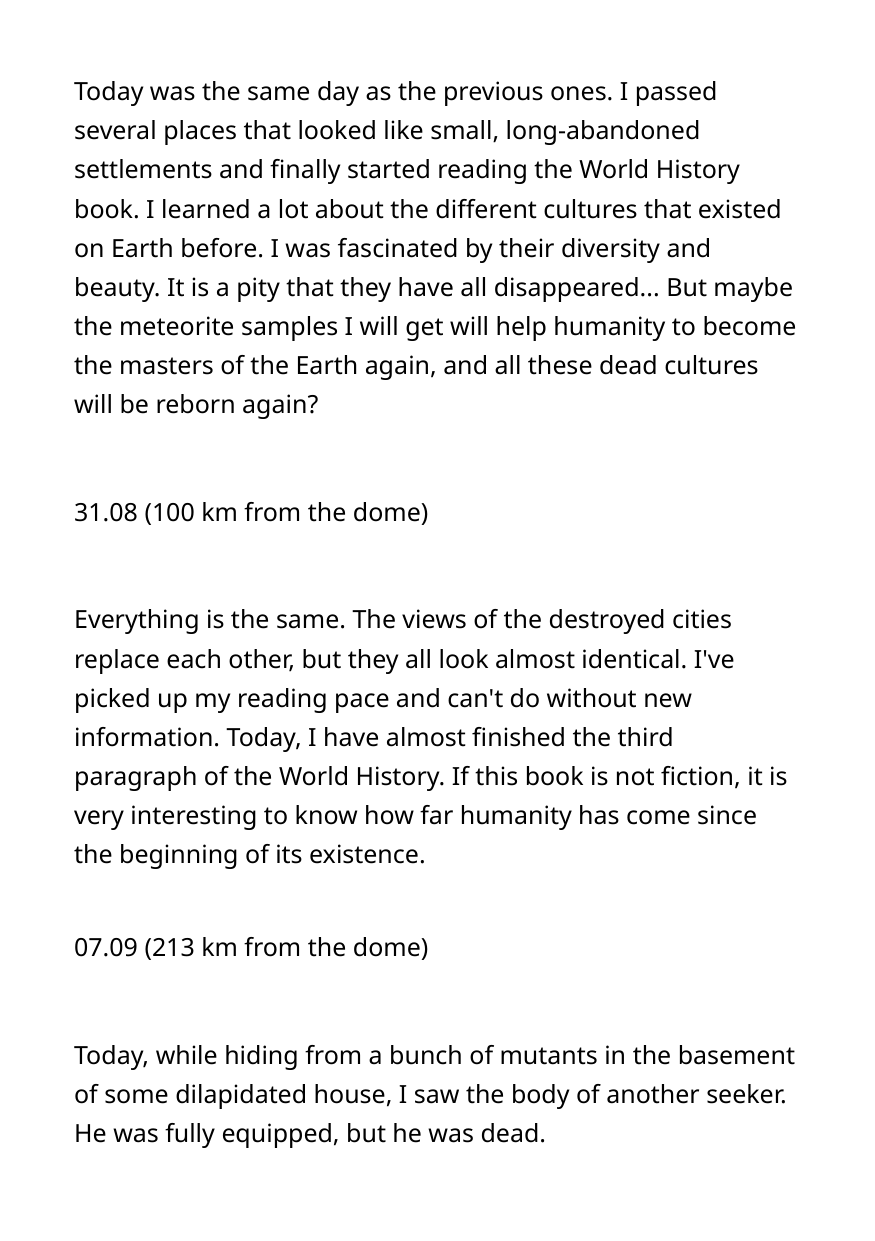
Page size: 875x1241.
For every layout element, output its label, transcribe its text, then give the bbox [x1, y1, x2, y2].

text Everything is the same. The views of the destroyed cities replace each other, but they all look almost identical. I've picked up my reading pace and can't do without new information. Today, I have almost finished the third paragraph of the World History. If this book is not fiction, it is very interesting to know how far humanity has come since the beginning of its existence. [74, 602, 800, 871]
text 31.08 (100 km from the dome) [74, 495, 800, 529]
text 07.09 (213 km from the dome) [74, 930, 800, 964]
text Today was the same day as the previous ones. I passed several places that looked like small, long-abandoned settlements and finally started reading the World History book. I learned a lot about the different cultures that existed on Earth before. I was fascinated by their diversity and beauty. It is a pity that they have all disappeared... But maybe the meteorite samples I will get will help humanity to become the masters of the Earth again, and all these dead cultures will be reborn again? [74, 74, 800, 421]
text Today, while hiding from a bunch of mutants in the basement of some dilapidated house, I saw the body of another seeker. He was fully equipped, but he was dead. [74, 1038, 800, 1150]
